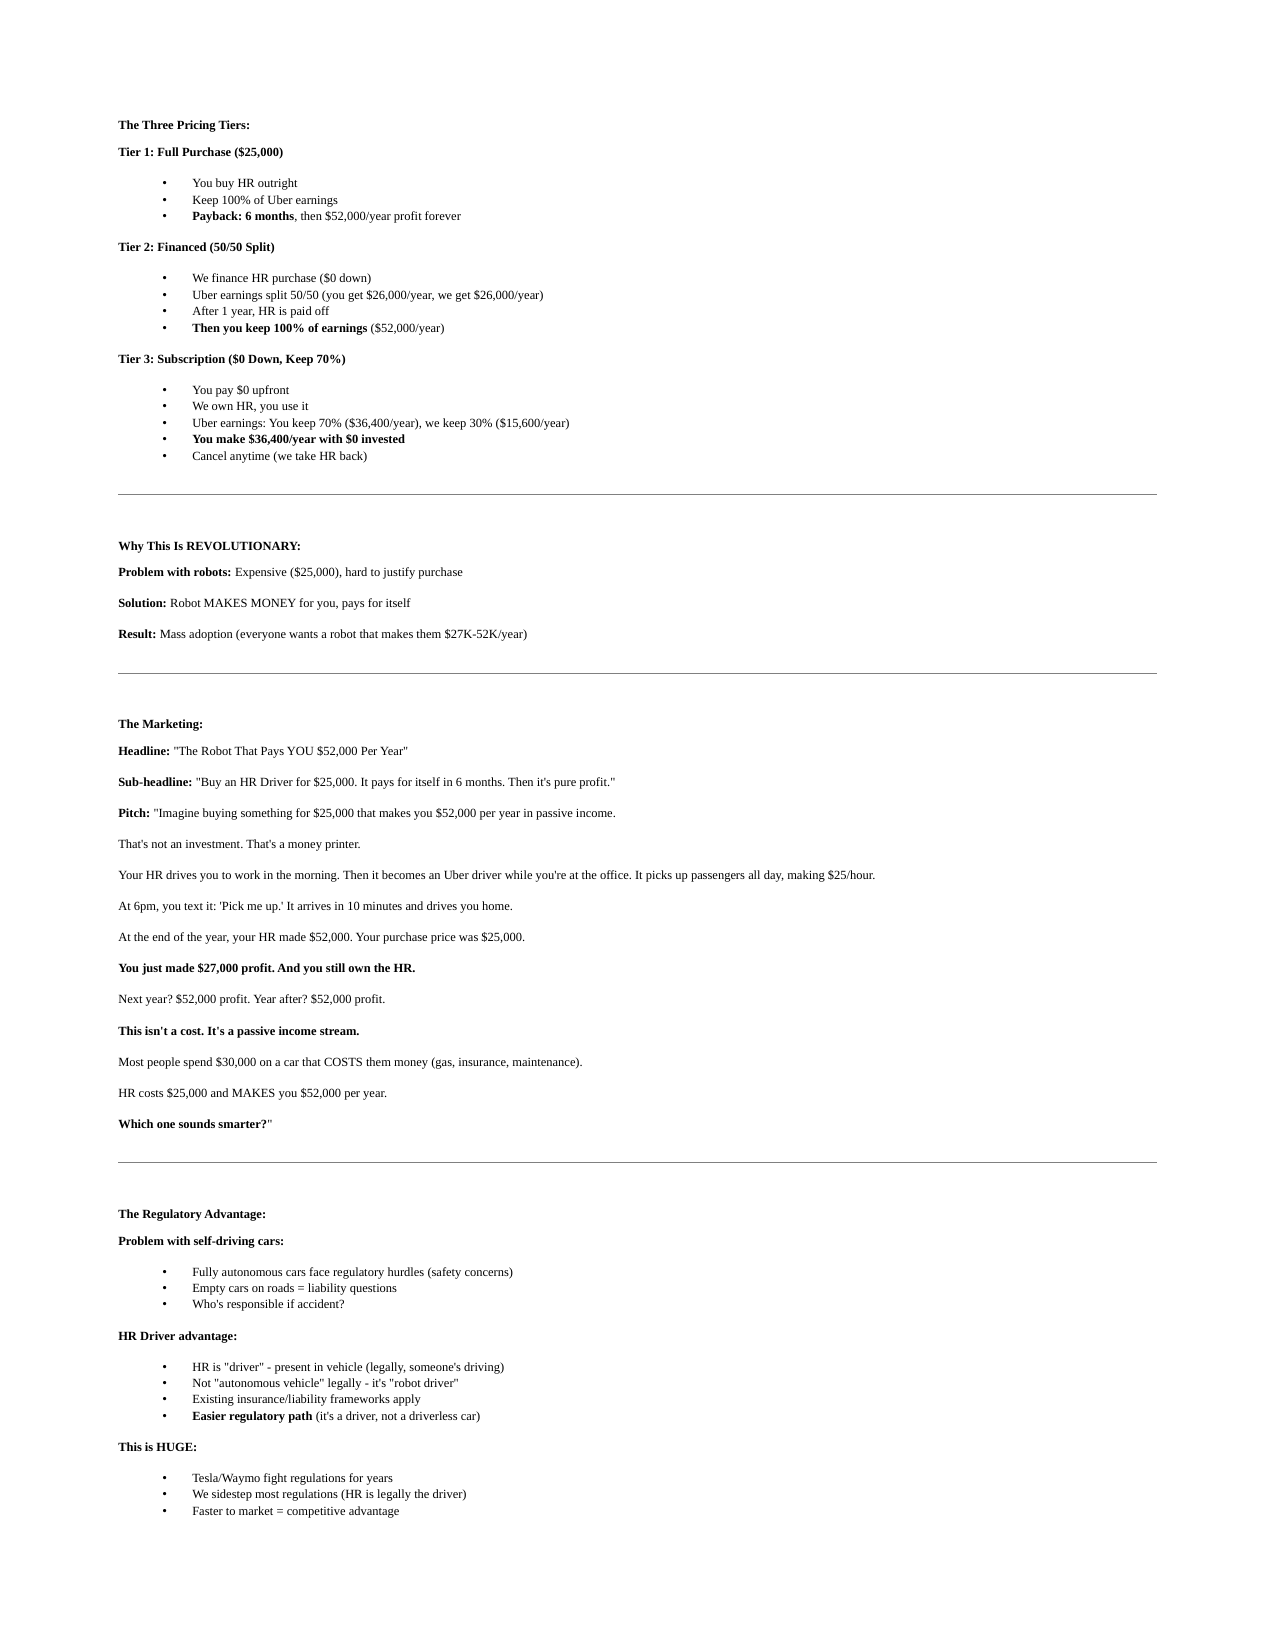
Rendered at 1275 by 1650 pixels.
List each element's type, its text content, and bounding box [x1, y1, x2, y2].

text Headline: "The Robot That Pays YOU $52,000 Per Year" [118, 744, 1157, 758]
list Empty cars on roads = liability questions [162, 1281, 1157, 1295]
text Solution: Robot MAKES MONEY for you, pays for itself [118, 596, 1157, 611]
text This is HUGE: [118, 1440, 1157, 1454]
list Not "autonomous vehicle" legally - it's "robot driver" [162, 1376, 1157, 1390]
list After 1 year, HR is paid off [162, 304, 1157, 318]
list Cancel anytime (we take HR back) [162, 448, 1157, 463]
list Keep 100% of Uber earnings [162, 192, 1157, 207]
text That's not an investment. That's a money printer. [118, 837, 1157, 851]
list We finance HR purchase ($0 down) [162, 271, 1157, 285]
subtitle The Three Pricing Tiers: [118, 118, 1157, 132]
text Pitch: "Imagine buying something for $25,000 that makes you $52,000 per year in passive income. [118, 806, 1157, 820]
text Problem with robots: Expensive ($25,000), hard to justify purchase [118, 565, 1157, 579]
text Sub-headline: "Buy an HR Driver for $25,000. It pays for itself in 6 months. Then it's pure profit." [118, 775, 1157, 789]
list You make $36,400/year with $0 invested [162, 432, 1157, 446]
text Next year? $52,000 profit. Year after? $52,000 profit. [118, 992, 1157, 1007]
subtitle The Marketing: [118, 717, 1157, 731]
text Problem with self-driving cars: [118, 1233, 1157, 1248]
list Existing insurance/liability frameworks apply [162, 1392, 1157, 1407]
list Uber earnings: You keep 70% ($36,400/year), we keep 30% ($15,600/year) [162, 415, 1157, 430]
subtitle The Regulatory Advantage: [118, 1206, 1157, 1221]
list Fully autonomous cars face regulatory hurdles (safety concerns) [162, 1264, 1157, 1279]
list Who's responsible if accident? [162, 1297, 1157, 1312]
text This isn't a cost. It's a passive income stream. [118, 1023, 1157, 1038]
list Payback: 6 months, then $52,000/year profit forever [162, 209, 1157, 223]
text At the end of the year, your HR made $52,000. Your purchase price was $25,000. [118, 930, 1157, 944]
text Your HR drives you to work in the morning. Then it becomes an Uber driver while you're at the office. It picks up passengers all day, making $25/hour. [118, 868, 1157, 882]
text Tier 1: Full Purchase ($25,000) [118, 145, 1157, 159]
text Tier 3: Subscription ($0 Down, Keep 70%) [118, 351, 1157, 366]
subtitle Why This Is REVOLUTIONARY: [118, 538, 1157, 553]
list We sidestep most regulations (HR is legally the driver) [162, 1487, 1157, 1502]
text Most people spend $30,000 on a car that COSTS them money (gas, insurance, maintenance). [118, 1054, 1157, 1069]
text At 6pm, you text it: 'Pick me up.' It arrives in 10 minutes and drives you home. [118, 899, 1157, 913]
list HR is "driver" - present in vehicle (legally, someone's driving) [162, 1359, 1157, 1374]
text Result: Mass adoption (everyone wants a robot that makes them $27K-52K/year) [118, 627, 1157, 642]
list You pay $0 upfront [162, 382, 1157, 397]
list Then you keep 100% of earnings ($52,000/year) [162, 320, 1157, 335]
list Uber earnings split 50/50 (you get $26,000/year, we get $26,000/year) [162, 287, 1157, 302]
text Tier 2: Financed (50/50 Split) [118, 240, 1157, 254]
list Faster to market = competitive advantage [162, 1504, 1157, 1518]
list Easier regulatory path (it's a driver, not a driverless car) [162, 1409, 1157, 1423]
list Tesla/Waymo fight regulations for years [162, 1471, 1157, 1485]
list You buy HR outright [162, 176, 1157, 190]
text HR Driver advantage: [118, 1328, 1157, 1343]
text Which one sounds smarter?" [118, 1116, 1157, 1131]
text You just made $27,000 profit. And you still own the HR. [118, 961, 1157, 976]
text HR costs $25,000 and MAKES you $52,000 per year. [118, 1085, 1157, 1100]
list We own HR, you use it [162, 399, 1157, 413]
